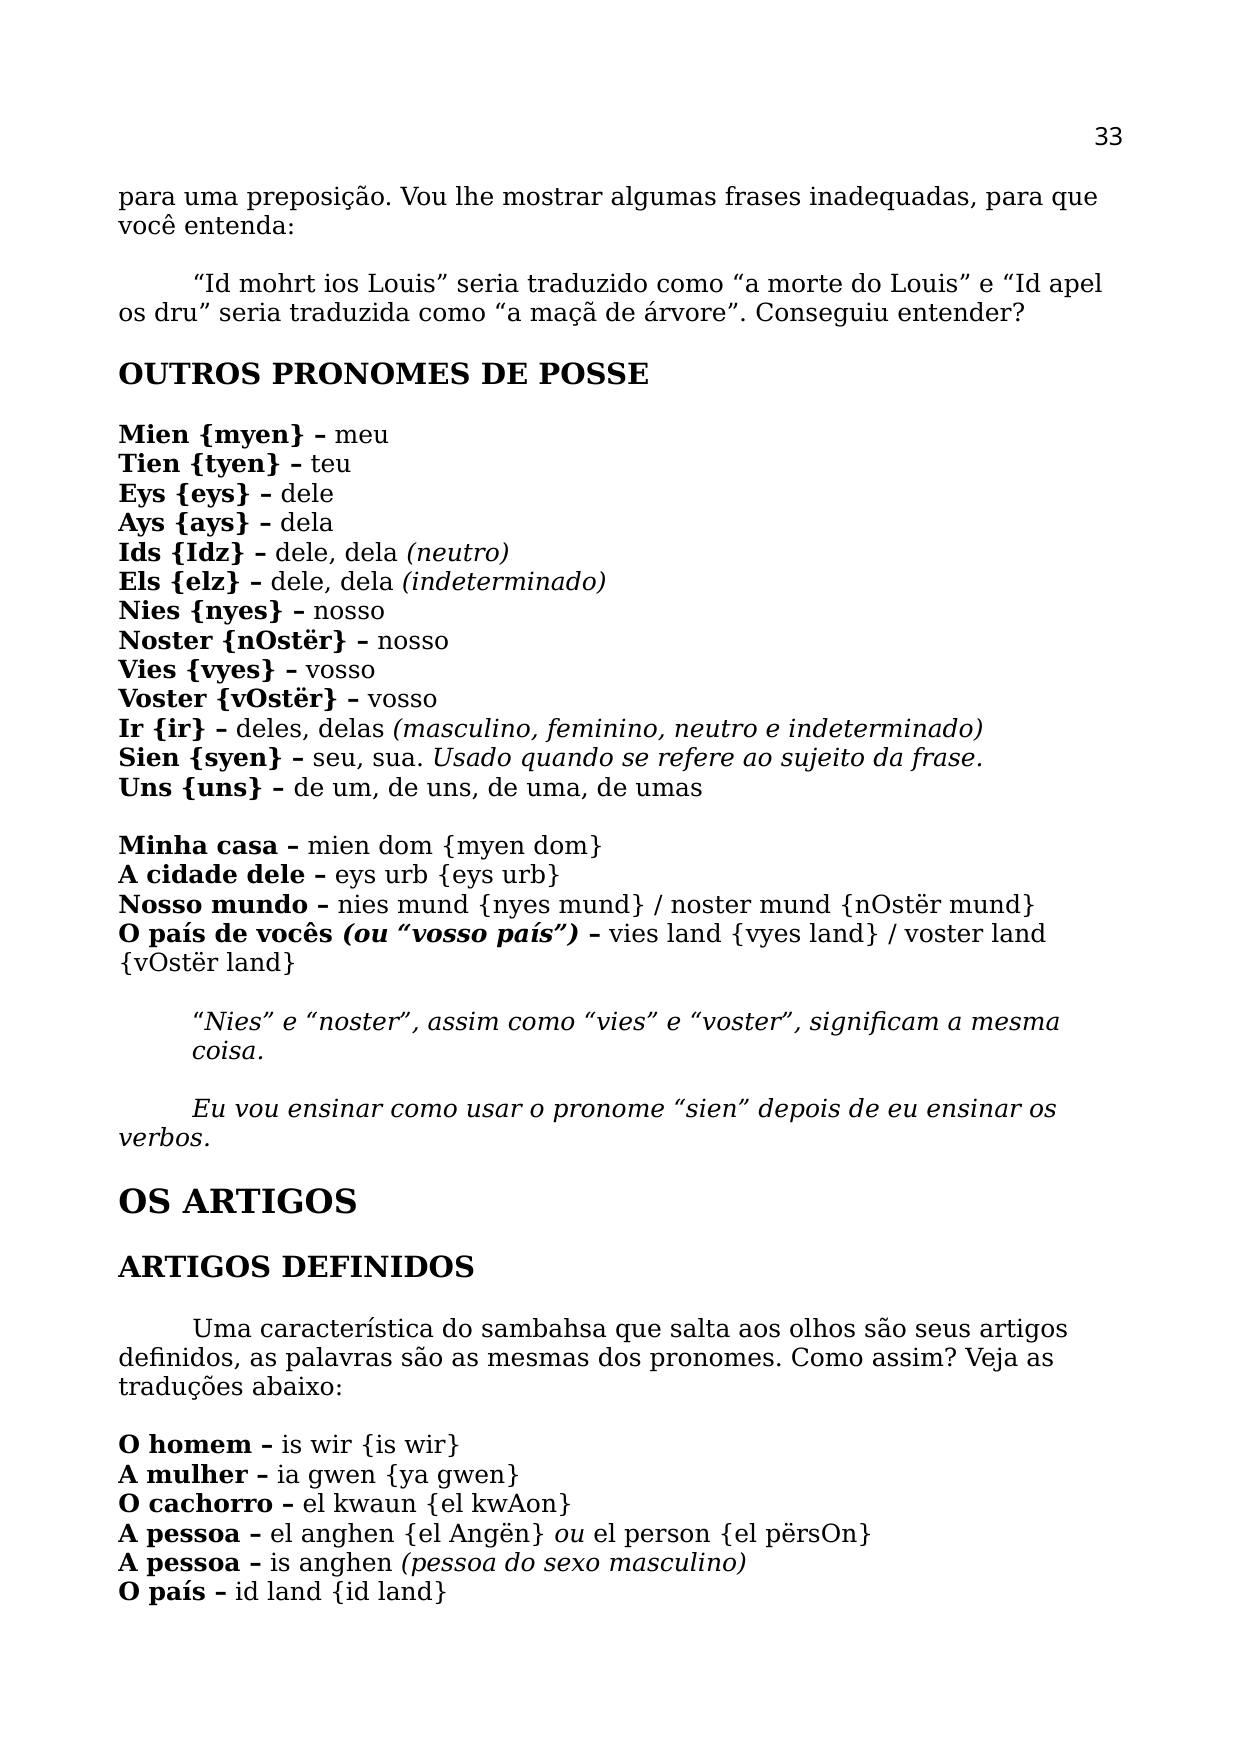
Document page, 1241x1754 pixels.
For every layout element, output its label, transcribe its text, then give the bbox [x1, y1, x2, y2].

text Sien {syen} – seu, sua. Usado quando se refere ao sujeito da frase. [118, 743, 1123, 773]
text Uns {uns} – de um, de uns, de uma, de umas [118, 773, 1123, 802]
text O homem – is wir {is wir} [118, 1430, 1123, 1460]
text A mulher – ia gwen {ya gwen} [118, 1460, 1123, 1489]
text Vies {vyes} – vosso [118, 655, 1123, 684]
text O cachorro – el kwaun {el kwAon} [118, 1489, 1123, 1518]
text Mien {myen} – meu [118, 420, 1123, 449]
text Nosso mundo – nies mund {nyes mund} / noster mund {nOstër mund} [118, 890, 1123, 919]
text A pessoa – el anghen {el Angën} ou el person {el përsOn} [118, 1518, 1123, 1548]
text Ir {ir} – deles, delas (masculino, feminino, neutro e indeterminado) [118, 714, 1123, 743]
text Tien {tyen} – teu [118, 449, 1123, 479]
text Eu vou ensinar como usar o pronome “sien” depois de eu ensinar os verbos. [118, 1094, 1123, 1153]
text O país de vocês (ou “vosso país”) – vies land {vyes land} / voster land {vOstër land} [118, 919, 1123, 978]
text A cidade dele – eys urb {eys urb} [118, 861, 1123, 890]
subtitle OUTROS PRONOMES DE POSSE [118, 357, 1123, 391]
text Nies {nyes} – nosso [118, 596, 1123, 626]
text Minha casa – mien dom {myen dom} [118, 831, 1123, 861]
text Ids {Idz} – dele, dela (neutro) [118, 538, 1123, 567]
text Eys {eys} – dele [118, 479, 1123, 508]
subtitle OS ARTIGOS [118, 1182, 1123, 1221]
text “Nies” e “noster”, assim como “vies” e “voster”, significam a mesma coisa. [192, 1007, 1123, 1065]
text Uma característica do sambahsa que salta aos olhos são seus artigos definidos, as palavras são as mesmas dos pronomes. Como assim? Veja as traduções abaixo: [118, 1314, 1123, 1401]
text para uma preposição. Vou lhe mostrar algumas frases inadequadas, para que você entenda: [118, 182, 1123, 240]
text Els {elz} – dele, dela (indeterminado) [118, 567, 1123, 596]
text Ays {ays} – dela [118, 508, 1123, 538]
text Noster {nOstër} – nosso [118, 626, 1123, 655]
subtitle ARTIGOS DEFINIDOS [118, 1250, 1123, 1284]
text “Id mohrt ios Louis” seria traduzido como “a morte do Louis” e “Id apel os dru” seria traduzida como “a maçã de árvore”. Conseguiu entender? [118, 269, 1123, 327]
text Voster {vOstër} – vosso [118, 684, 1123, 714]
text A pessoa – is anghen (pessoa do sexo masculino) [118, 1548, 1123, 1577]
text O país – id land {id land} [118, 1577, 1123, 1607]
